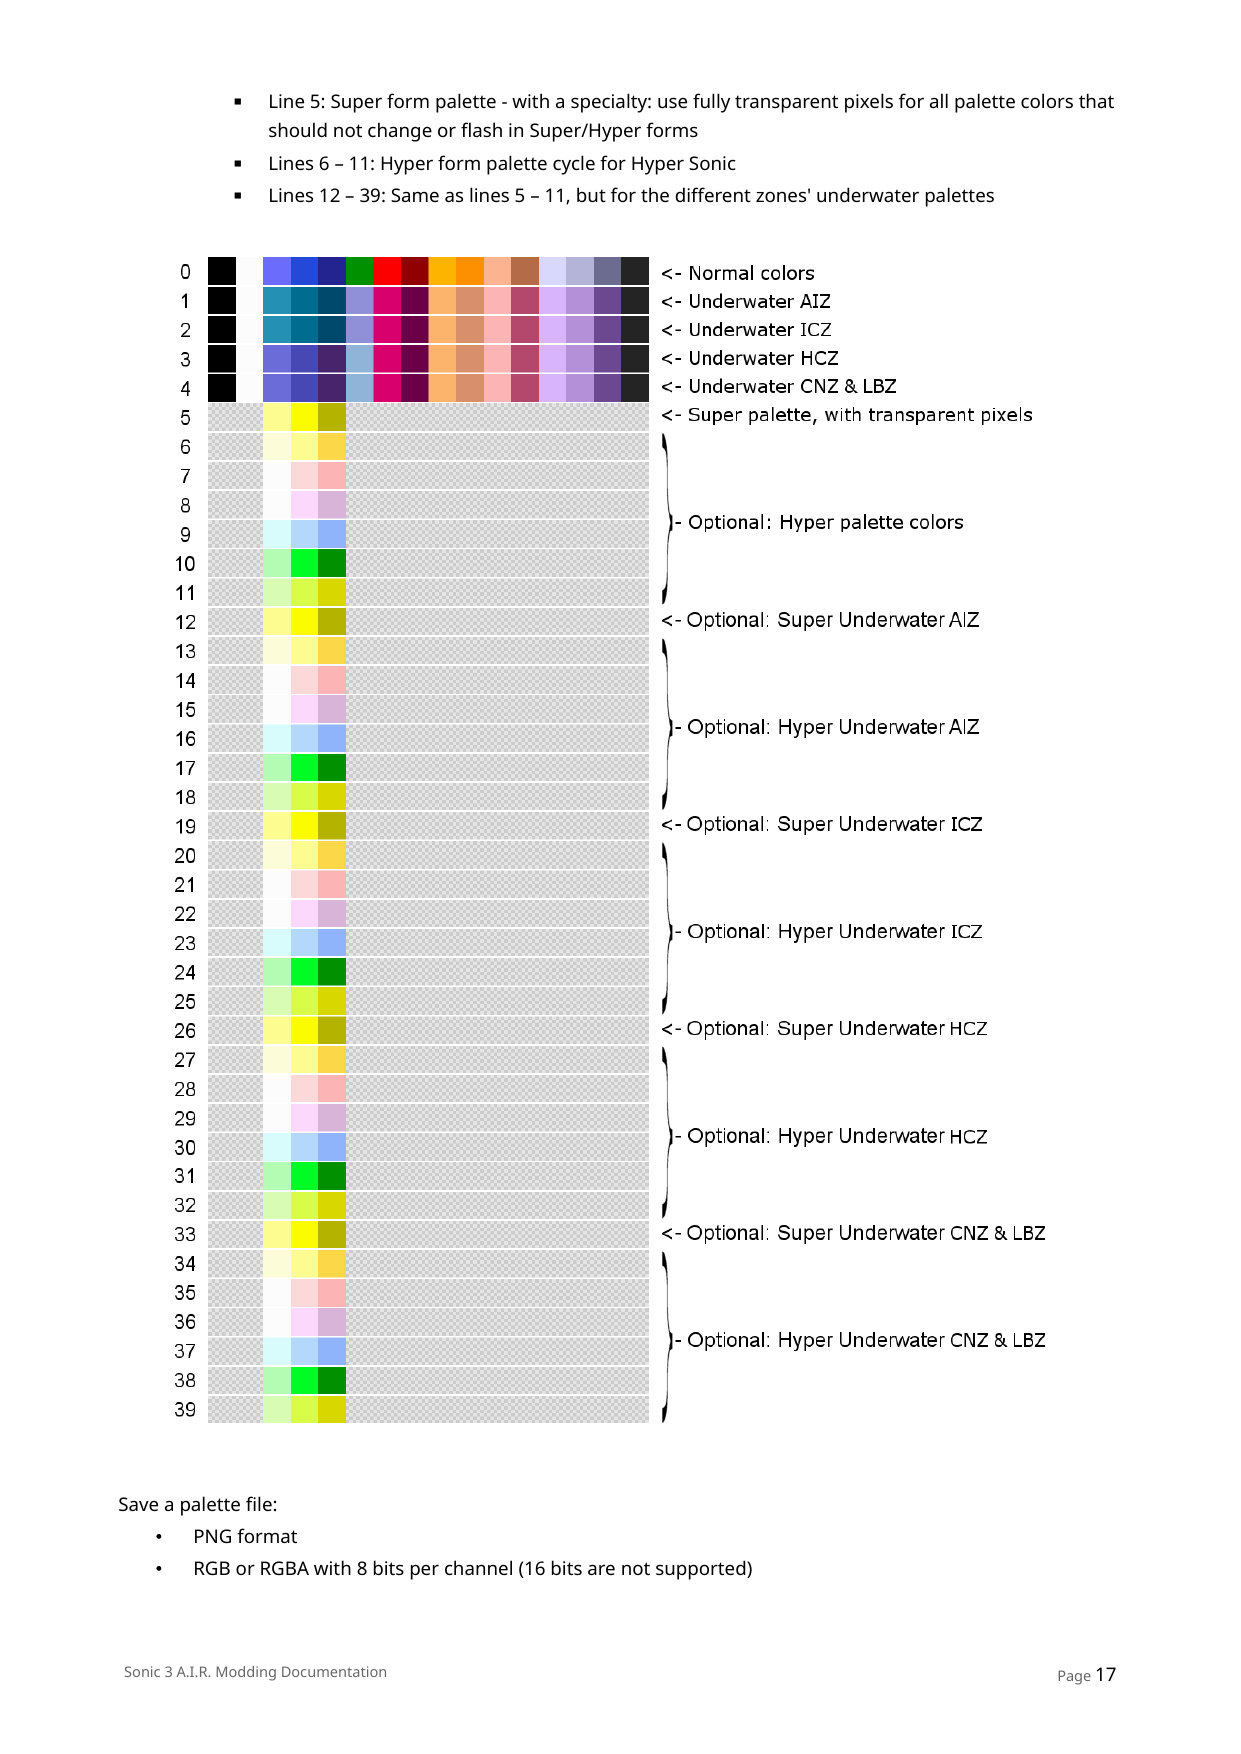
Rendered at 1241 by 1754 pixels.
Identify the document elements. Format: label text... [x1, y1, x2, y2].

list Lines 6 – 11: Hyper form palette cycle for Hyper Sonic [231, 150, 1122, 176]
list Lines 12 – 39: Same as lines 5 – 11, but for the different zones' underwater palettes [231, 182, 1122, 208]
text Save a palette file: [118, 1491, 1122, 1516]
list PNG format [156, 1523, 1122, 1549]
picture [170, 257, 1051, 1423]
list Line 5: Super form palette - with a specialty: use fully transparent pixels for all palette colors that should not change or flash in Super/Hyper forms [231, 88, 1122, 143]
list RGB or RGBA with 8 bits per channel (16 bits are not supported) [156, 1555, 1122, 1581]
